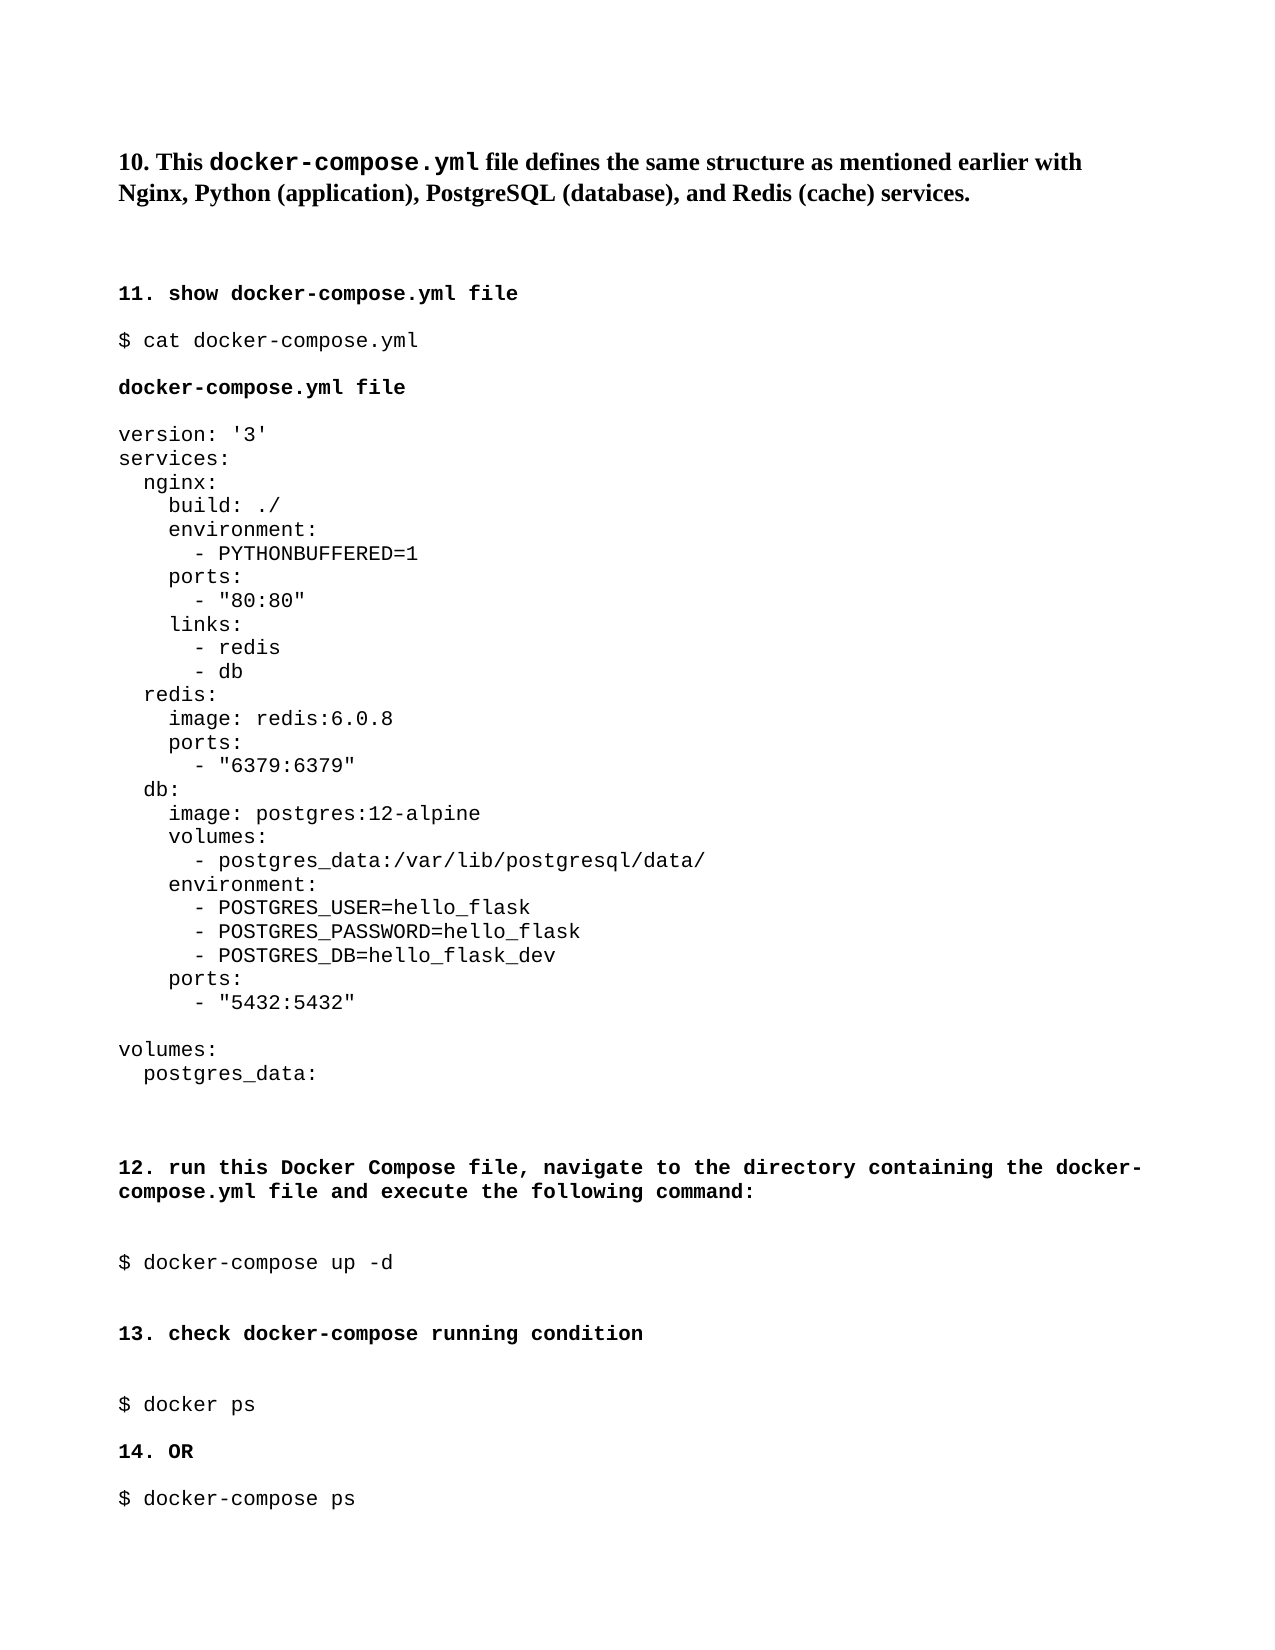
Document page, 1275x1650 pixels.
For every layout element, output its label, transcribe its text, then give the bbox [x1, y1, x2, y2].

text - redis [118, 637, 1157, 661]
text postgres_data: [118, 1063, 1157, 1086]
text environment: [118, 519, 1157, 543]
text - POSTGRES_PASSWORD=hello_flask [118, 921, 1157, 944]
text build: ./ [118, 495, 1157, 519]
text - db [118, 661, 1157, 684]
text - PYTHONBUFFERED=1 [118, 543, 1157, 566]
text - postgres_data:/var/lib/postgresql/data/ [118, 850, 1157, 874]
text ports: [118, 566, 1157, 590]
text ports: [118, 968, 1157, 992]
text links: [118, 613, 1157, 637]
text environment: [118, 874, 1157, 897]
text services: [118, 448, 1157, 472]
text db: [118, 779, 1157, 803]
text image: redis:6.0.8 [118, 708, 1157, 732]
text $ docker ps [118, 1394, 1157, 1417]
text 10. This docker-compose.yml file defines the same structure as mentioned earlier with Nginx, Python (application), PostgreSQL (database), and Redis (cache) services. [118, 147, 1157, 206]
text 11. show docker-compose.yml file [118, 282, 1157, 306]
text ports: [118, 732, 1157, 755]
text redis: [118, 684, 1157, 708]
text - "5432:5432" [118, 992, 1157, 1016]
text nginx: [118, 472, 1157, 495]
text 14. OR [118, 1441, 1157, 1465]
text image: postgres:12-alpine [118, 803, 1157, 826]
text version: '3' [118, 424, 1157, 448]
text docker-compose.yml file [118, 377, 1157, 401]
text $ docker-compose ps [118, 1488, 1157, 1512]
text 12. run this Docker Compose file, navigate to the directory containing the docker-compose.yml file and execute the following command: [118, 1157, 1157, 1205]
text $ docker-compose up -d [118, 1252, 1157, 1276]
text - "6379:6379" [118, 755, 1157, 779]
text - POSTGRES_USER=hello_flask [118, 897, 1157, 921]
text 13. check docker-compose running condition [118, 1323, 1157, 1347]
text - "80:80" [118, 590, 1157, 613]
text volumes: [118, 826, 1157, 850]
text $ cat docker-compose.yml [118, 330, 1157, 353]
text - POSTGRES_DB=hello_flask_dev [118, 944, 1157, 968]
text volumes: [118, 1039, 1157, 1063]
